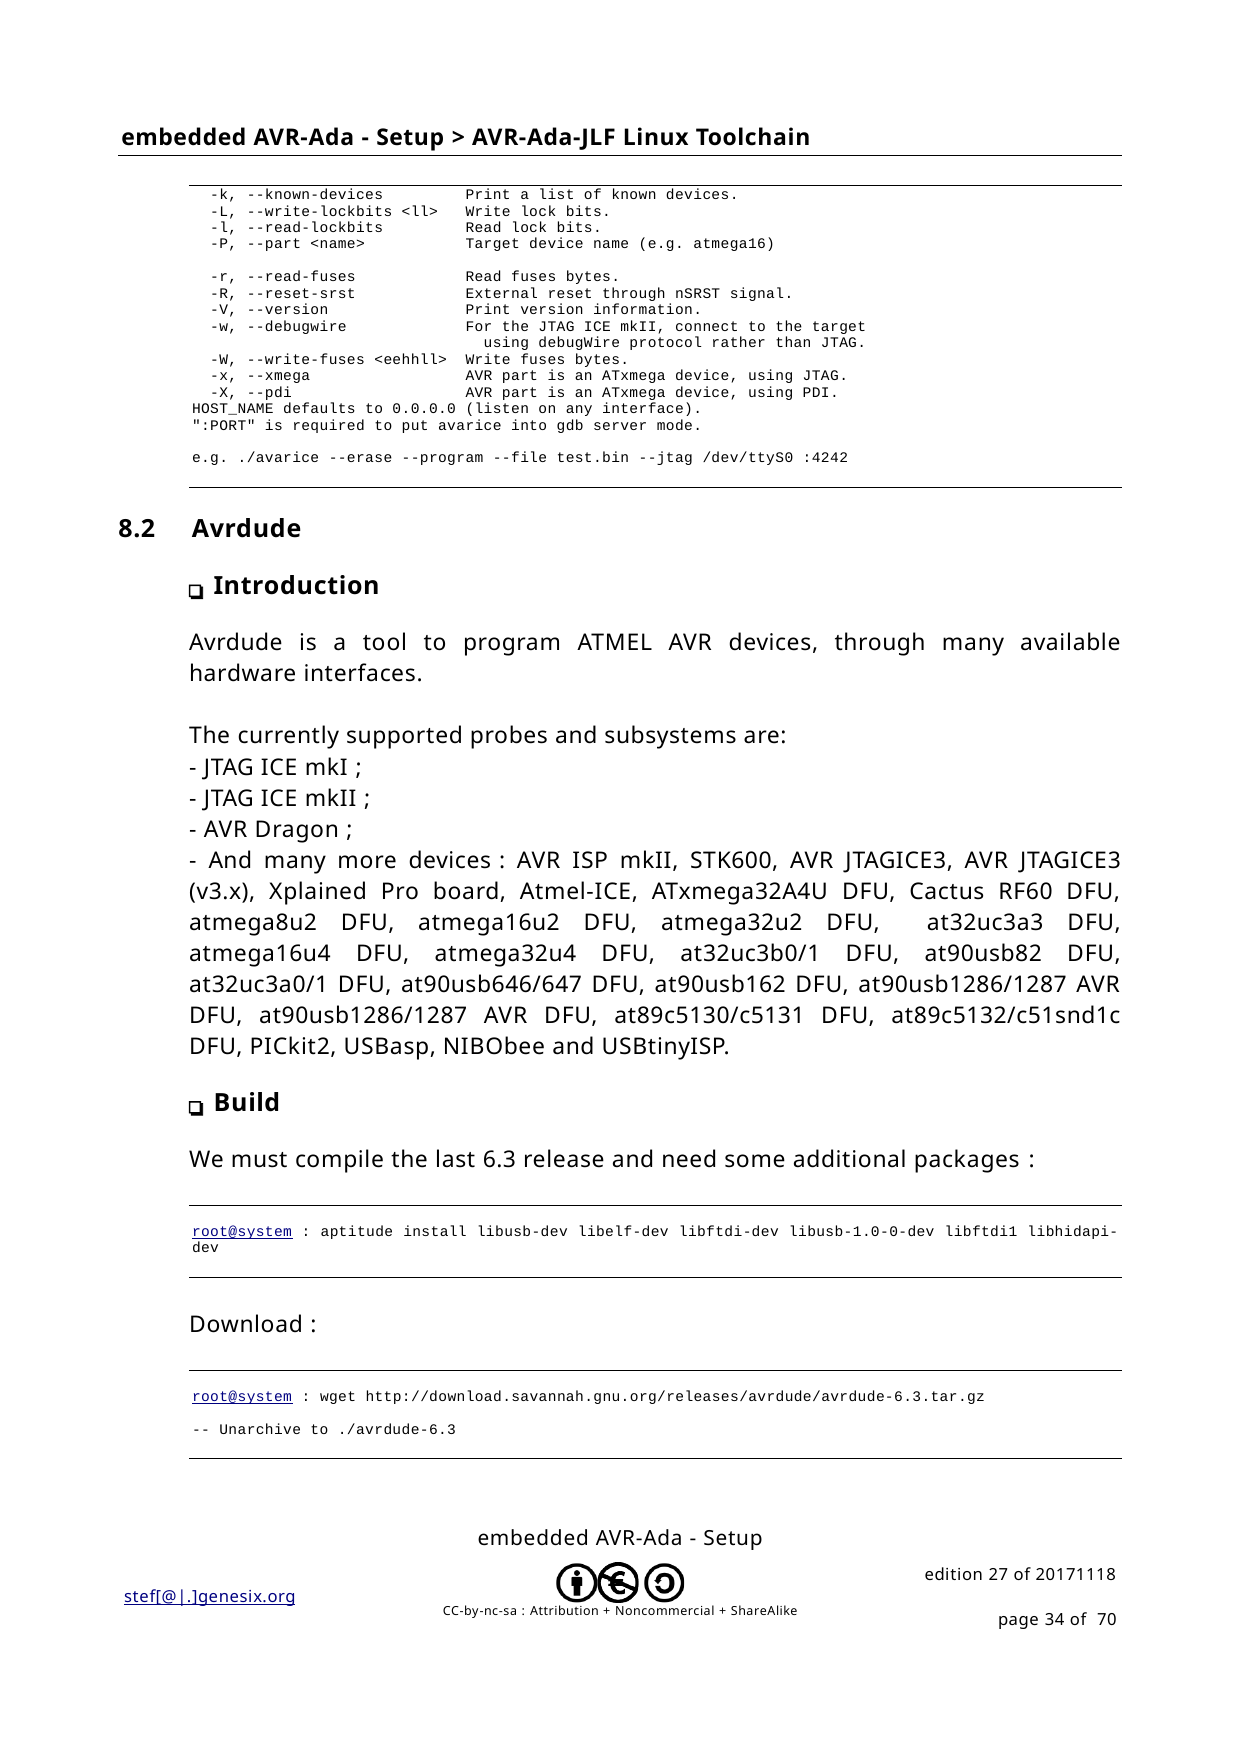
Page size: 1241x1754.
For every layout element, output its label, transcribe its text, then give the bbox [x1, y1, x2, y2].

list -R, --reset-srst External reset through nSRST signal. [189, 283, 1122, 300]
text - And many more devices : AVR ISP mkII, STK600, AVR JTAGICE3, AVR JTAGICE3 (v3.x), Xplained Pro board, Atmel-ICE, ATxmega32A4U DFU, Cactus RF60 DFU, atmega8u2 DFU, atmega16u2 DFU, atmega32u2 DFU, at32uc3a3 DFU, atmega16u4 DFU, atmega32u4 DFU, at32uc3b0/1 DFU, at90usb82 DFU, at32uc3a0/1 DFU, at90usb646/647 DFU, at90usb162 DFU, at90usb1286/1287 AVR DFU, at90usb1286/1287 AVR DFU, at89c5130/c5131 DFU, at89c5132/c51snd1c DFU, PICkit2, USBasp, NIBObee and USBtinyISP. [189, 844, 1122, 1061]
list -l, --read-lockbits Read lock bits. [189, 217, 1122, 234]
text - JTAG ICE mkI ; [189, 751, 1122, 782]
list -L, --write-lockbits <ll> Write lock bits. [189, 201, 1122, 217]
subtitle Introduction [189, 568, 1122, 614]
text Avrdude is a tool to program ATMEL AVR devices, through many available hardware interfaces. [189, 626, 1122, 688]
text We must compile the last 6.3 release and need some additional packages : [189, 1143, 1122, 1174]
subtitle Avrdude [118, 511, 1122, 544]
subtitle Build [189, 1084, 1122, 1131]
list root@system : wget http://download.savannah.gnu.org/releases/avrdude/avrdude-6.3.tar.gz -- Unarchive to ./avrdude-6.3 [189, 1371, 1122, 1439]
list -k, --known-devices Print a list of known devices. [189, 186, 1122, 201]
list -V, --version Print version information. [189, 300, 1122, 316]
text Download : [189, 1278, 1122, 1339]
list -x, --xmega AVR part is an ATxmega device, using JTAG. [189, 366, 1122, 382]
picture [643, 1562, 685, 1603]
list ":PORT" is required to put avarice into gdb server mode. [189, 415, 1122, 434]
text - JTAG ICE mkII ; [189, 782, 1122, 813]
picture [555, 1562, 639, 1603]
list -w, --debugwire For the JTAG ICE mkII, connect to the target [189, 316, 1122, 333]
list using debugWire protocol rather than JTAG. [189, 333, 1122, 349]
list -X, --pdi AVR part is an ATxmega device, using PDI. [189, 382, 1122, 398]
list -W, --write-fuses <eehhll> Write fuses bytes. [189, 349, 1122, 366]
text The currently supported probes and subsystems are: [189, 719, 1122, 751]
list -P, --part <name> Target device name (e.g. atmega16) [189, 234, 1122, 253]
list HOST_NAME defaults to 0.0.0.0 (listen on any interface). [189, 398, 1122, 415]
list e.g. ./avarice --erase --program --file test.bin --jtag /dev/ttyS0 :4242 [189, 448, 1122, 467]
list -r, --read-fuses Read fuses bytes. [189, 267, 1122, 283]
list root@system : aptitude install libusb-dev libelf-dev libftdi-dev libusb-1.0-0-dev libftdi1 libhidapi-dev [189, 1206, 1122, 1257]
text - AVR Dragon ; [189, 813, 1122, 844]
